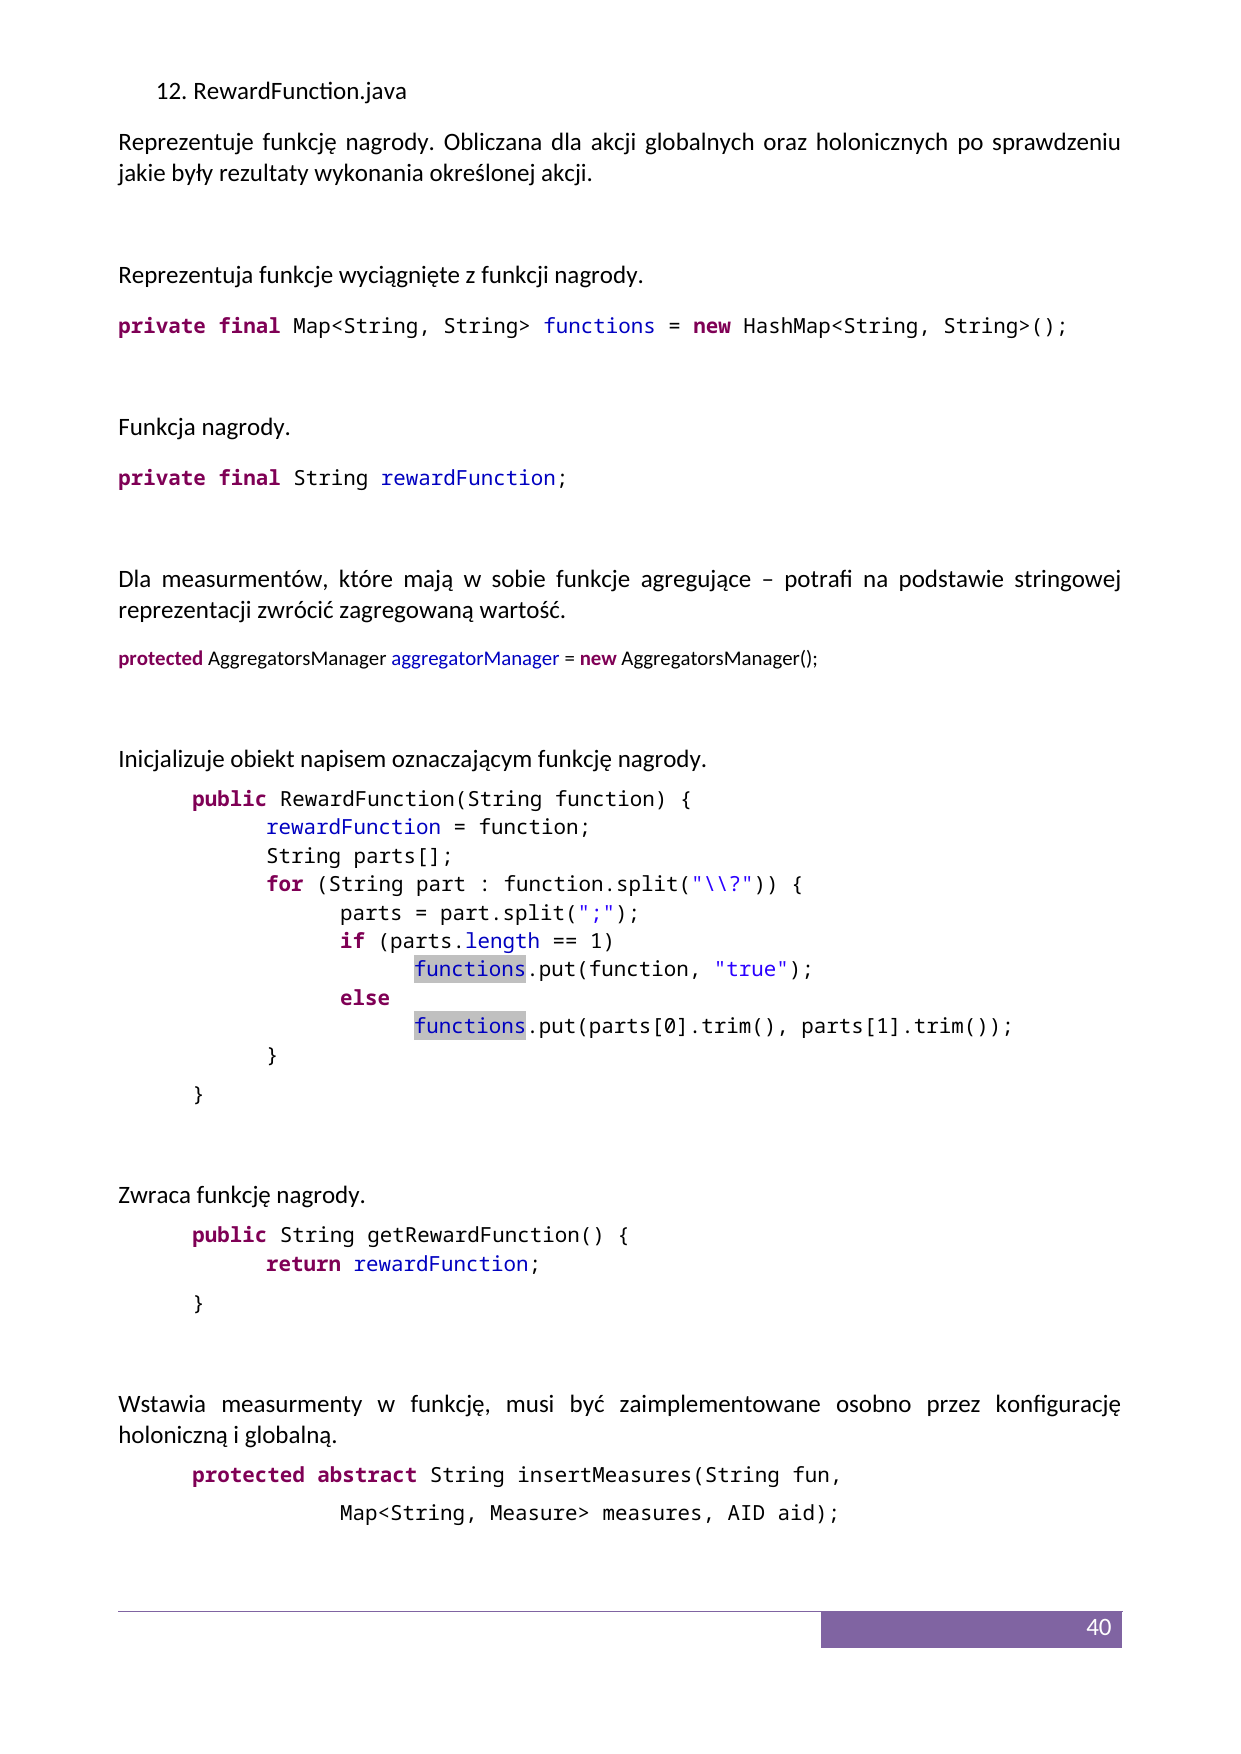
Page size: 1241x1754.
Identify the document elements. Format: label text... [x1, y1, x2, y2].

text private final Map<String, String> functions = new HashMap<String, String>(); [118, 311, 1122, 339]
text public RewardFunction(String function) { [118, 784, 1122, 812]
text return rewardFunction; [118, 1249, 1122, 1277]
text parts = part.split(";"); [118, 898, 1122, 926]
text Funkcja nagrody. [118, 412, 1122, 442]
text rewardFunction = function; [118, 812, 1122, 841]
text private final String rewardFunction; [118, 463, 1122, 491]
text Wstawia measurmenty w funkcję, musi być zaimplementowane osobno przez konfigurację holoniczną i globalną. [118, 1388, 1122, 1449]
text } [118, 1079, 1122, 1107]
text else [118, 983, 1122, 1011]
text Reprezentuja funkcje wyciągnięte z funkcji nagrody. [118, 259, 1122, 290]
text functions.put(parts[0].trim(), parts[1].trim()); [118, 1011, 1122, 1040]
text protected abstract String insertMeasures(String fun, [118, 1460, 1122, 1488]
text Dla measurmentów, które mają w sobie funkcje agregujące – potrafi na podstawie stringowej reprezentacji zwrócić zagregowaną wartość. [118, 563, 1122, 624]
text if (parts.length == 1) [118, 926, 1122, 954]
text String parts[]; [118, 841, 1122, 869]
text Map<String, Measure> measures, AID aid); [118, 1498, 1122, 1527]
text } [118, 1288, 1122, 1316]
text } [118, 1040, 1122, 1068]
text Reprezentuje funkcję nagrody. Obliczana dla akcji globalnych oraz holonicznych po sprawdzeniu jakie były rezultaty wykonania określonej akcji. [118, 126, 1122, 187]
list RewardFunction.java [156, 75, 1122, 106]
text protected AggregatorsManager aggregatorManager = new AggregatorsManager(); [118, 645, 1122, 671]
text for (String part : function.split("\\?")) { [118, 869, 1122, 898]
text Inicjalizuje obiekt napisem oznaczającym funkcję nagrody. [118, 743, 1122, 773]
text functions.put(function, "true"); [118, 954, 1122, 983]
text Zwraca funkcję nagrody. [118, 1179, 1122, 1210]
text public String getRewardFunction() { [118, 1220, 1122, 1249]
